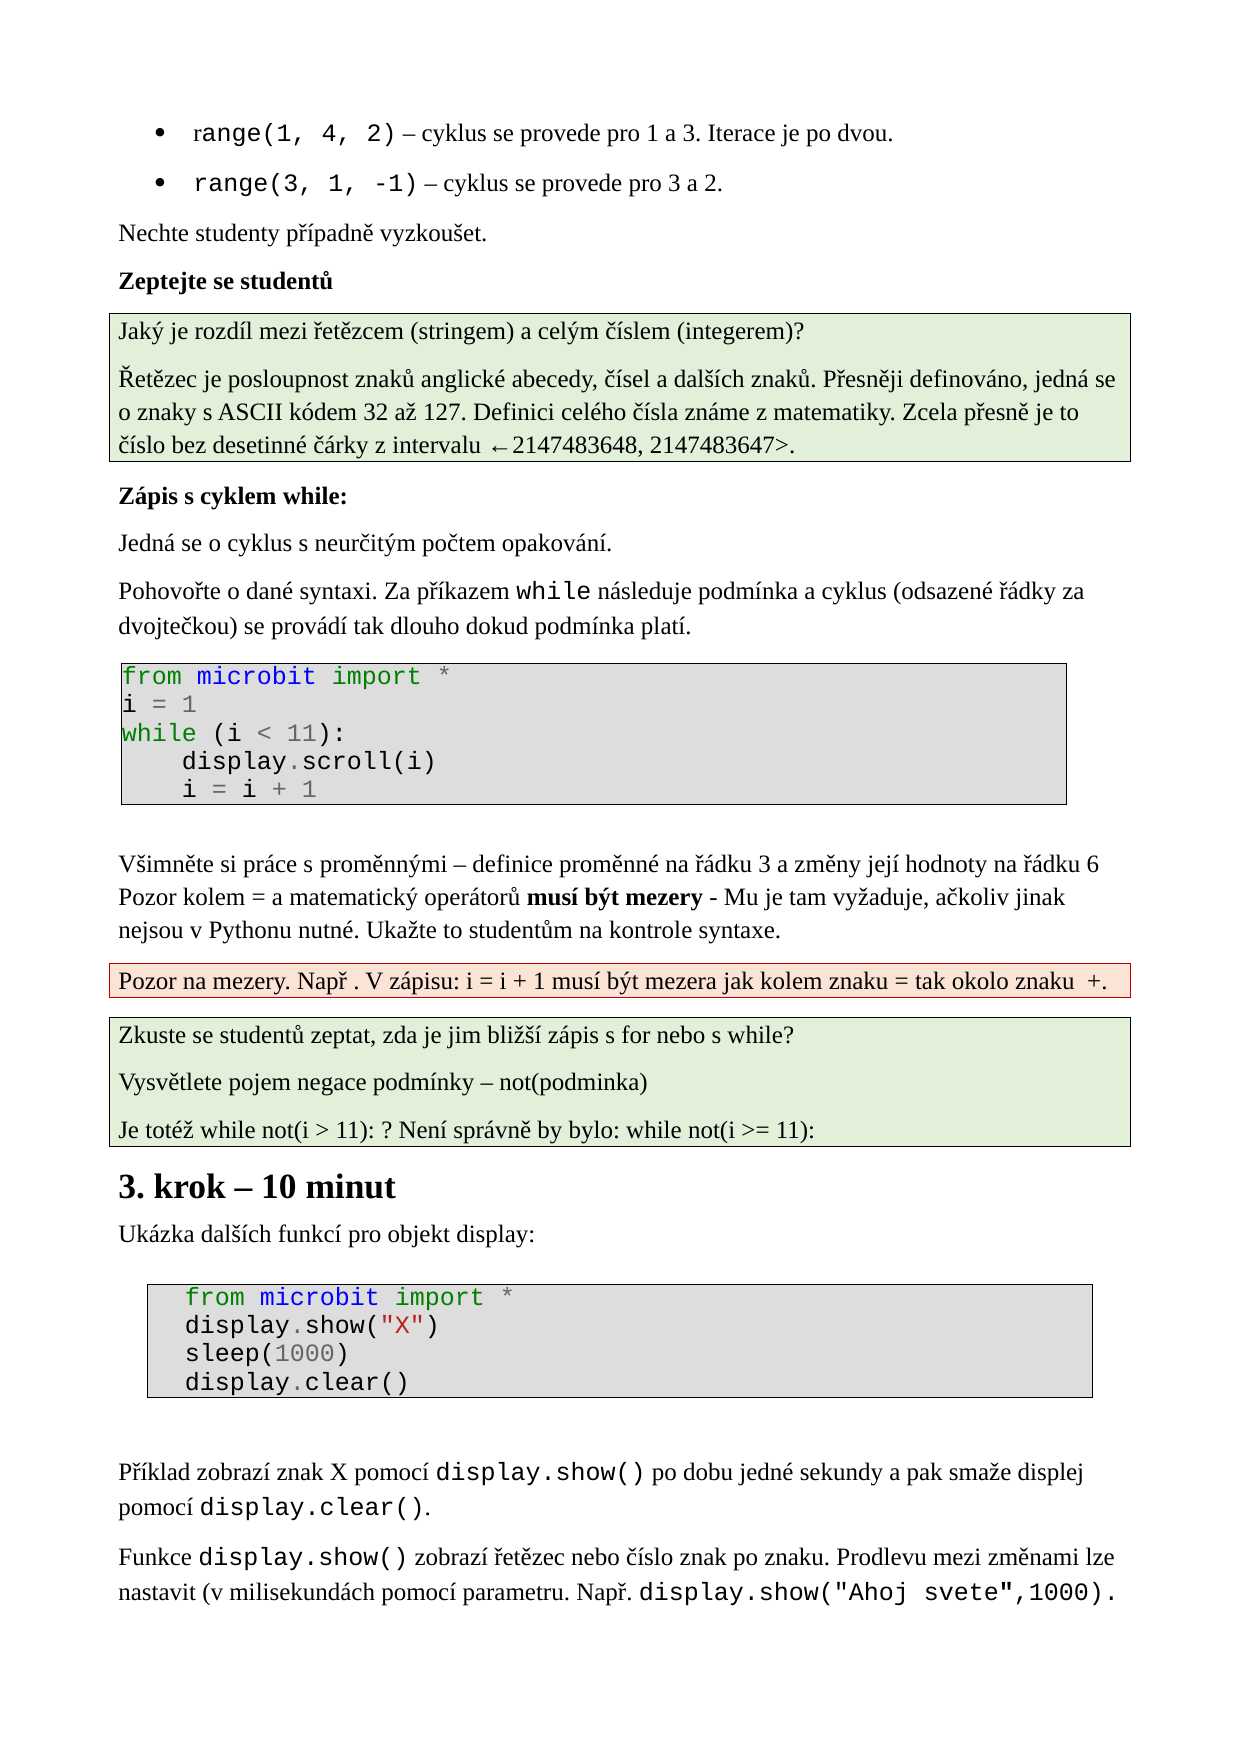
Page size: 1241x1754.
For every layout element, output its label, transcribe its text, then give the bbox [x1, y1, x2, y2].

text Jaký je rozdíl mezi řetězcem (stringem) a celým číslem (integerem)? [110, 314, 1130, 345]
subtitle 3. krok – 10 minut [118, 1166, 1122, 1207]
text Zápis s cyklem while: [118, 481, 1122, 509]
text i = i + 1 [122, 777, 1067, 805]
text Řetězec je posloupnost znaků anglické abecedy, čísel a dalších znaků. Přesněji definováno, jedná se o znaky s ASCII kódem 32 až 127. Definici celého čísla známe z matematiky. Zcela přesně je to číslo bez desetinné čárky z intervalu ←2147483648, 2147483647>. [110, 361, 1130, 461]
text Všimněte si práce s proměnnými – definice proměnné na řádku 3 a změny její hodnoty na řádku 6 Pozor kolem = a matematický operátorů musí být mezery - Mu je tam vyžaduje, ačkoliv jinak nejsou v Pythonu nutné. Ukažte to studentům na kontrole syntaxe. [118, 849, 1122, 944]
text display.show("X") [184, 1313, 1092, 1341]
text Pozor na mezery. Např . V zápisu: i = i + 1 musí být mezera jak kolem znaku = tak okolo znaku +. [110, 964, 1130, 997]
text Zeptejte se studentů [118, 266, 1122, 294]
text Nechte studenty případně vyzkoušet. [118, 218, 1122, 247]
text Je totéž while not(i > 11): ? Není správně by bylo: while not(i >= 11): [110, 1112, 1130, 1146]
text sleep(1000) [184, 1341, 1092, 1369]
text Zkuste se studentů zeptat, zda je jim bližší zápis s for nebo s while? [110, 1018, 1130, 1048]
text display.clear() [184, 1369, 1092, 1398]
text Pohovořte o dané syntaxi. Za příkazem while následuje podmínka a cyklus (odsazené řádky za dvojtečkou) se provádí tak dlouho dokud podmínka platí. [118, 576, 1122, 640]
text Vysvětlete pojem negace podmínky – not(podminka) [110, 1064, 1130, 1096]
text Příklad zobrazí znak X pomocí display.show() po dobu jedné sekundy a pak smaže displej pomocí display.clear(). [118, 1457, 1122, 1523]
text i = 1 [122, 692, 1067, 720]
text from microbit import * [122, 663, 1067, 692]
text Ukázka dalších funkcí pro objekt display: [118, 1219, 1122, 1248]
text Jedná se o cyklus s neurčitým počtem opakování. [118, 528, 1122, 557]
text display.scroll(i) [122, 748, 1067, 777]
list range(1, 4, 2) – cyklus se provede pro 1 a 3. Iterace je po dvou. [156, 118, 1122, 149]
list range(3, 1, -1) – cyklus se provede pro 3 a 2. [156, 168, 1122, 199]
text from microbit import * [184, 1284, 1092, 1313]
text Funkce display.show() zobrazí řetězec nebo číslo znak po znaku. Prodlevu mezi změnami lze nastavit (v milisekundách pomocí parametru. Např. display.show("Ahoj svete",1000). [118, 1542, 1122, 1608]
text while (i < 11): [122, 720, 1067, 748]
